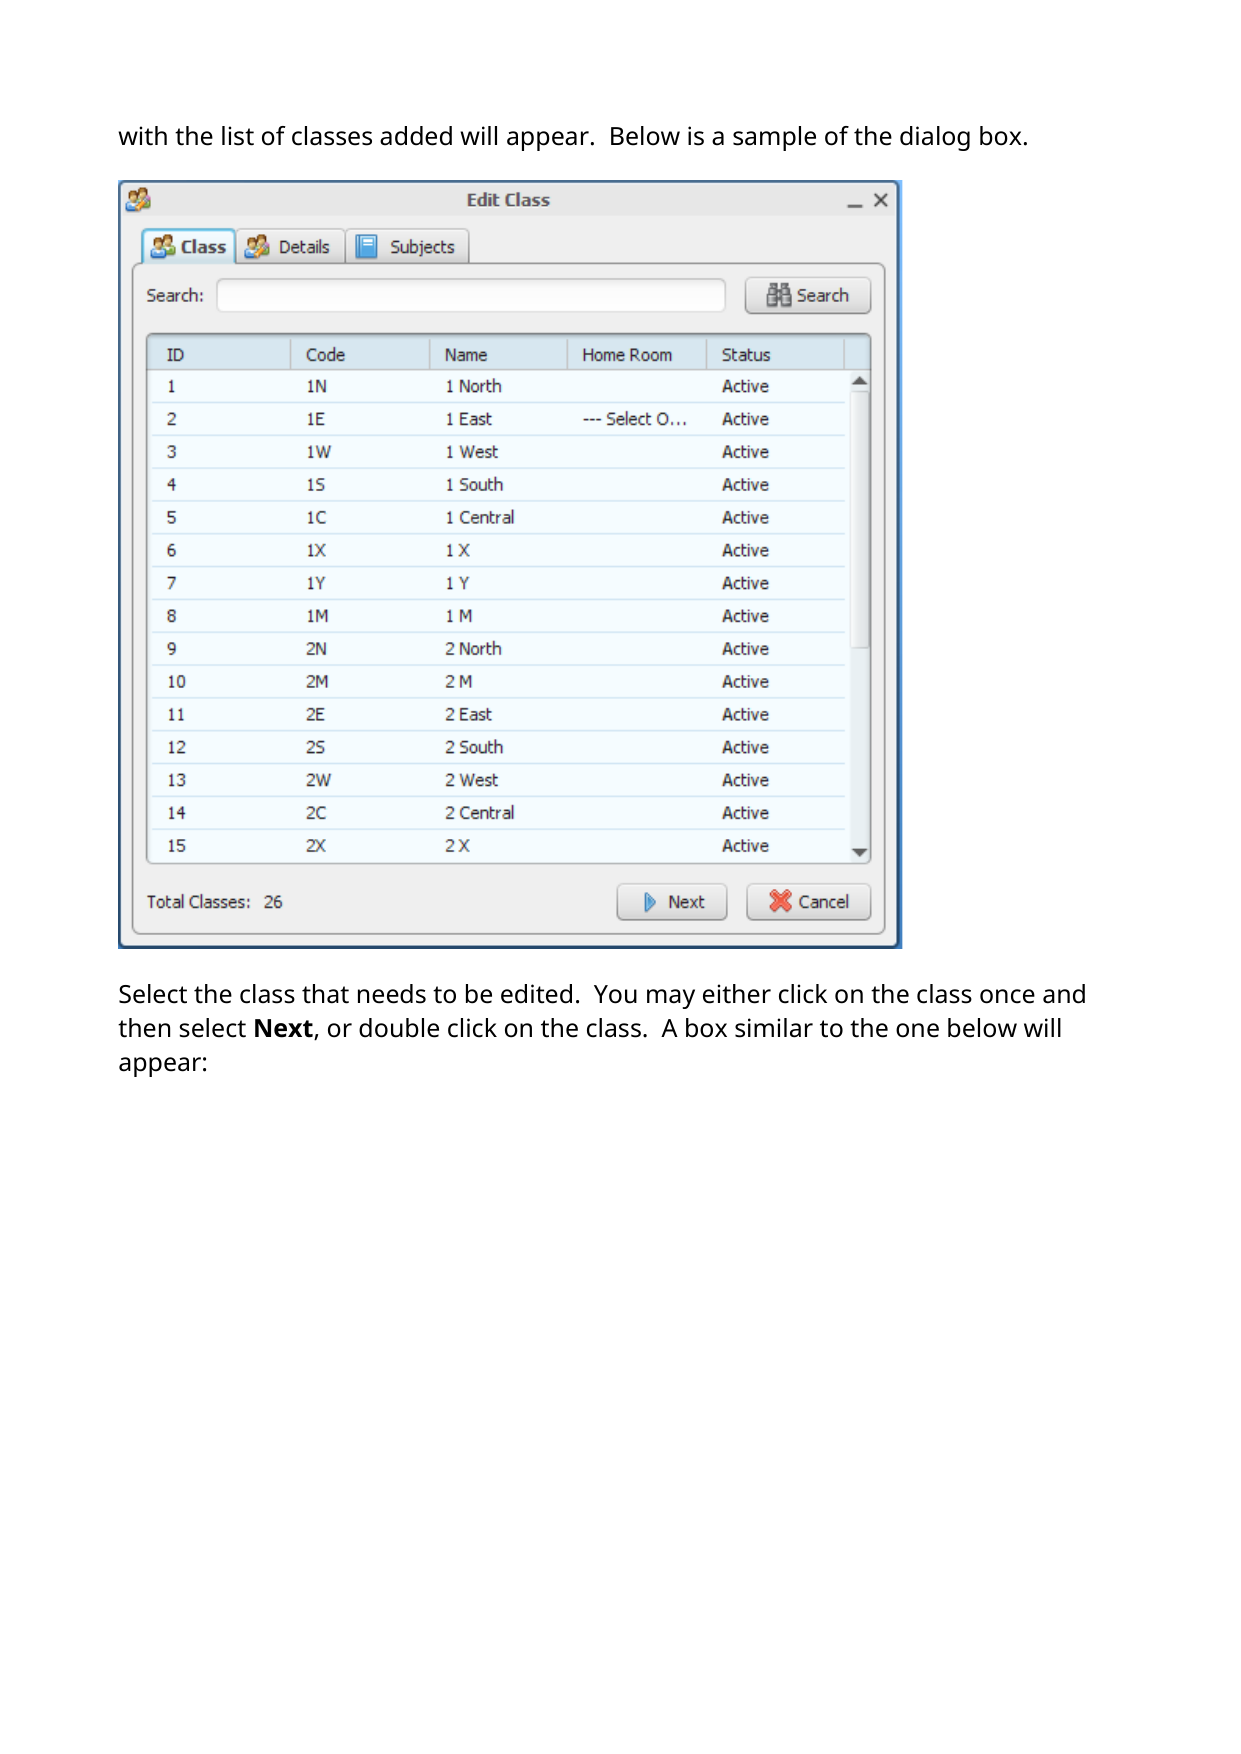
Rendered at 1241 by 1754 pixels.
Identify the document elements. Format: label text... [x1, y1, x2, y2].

text Select the class that needs to be edited. You may either click on the class once and then select Next, or double click on the class. A box similar to the one below will appear: [118, 977, 1122, 1079]
text with the list of classes added will appear. Below is a sample of the dialog box. [118, 118, 1122, 152]
